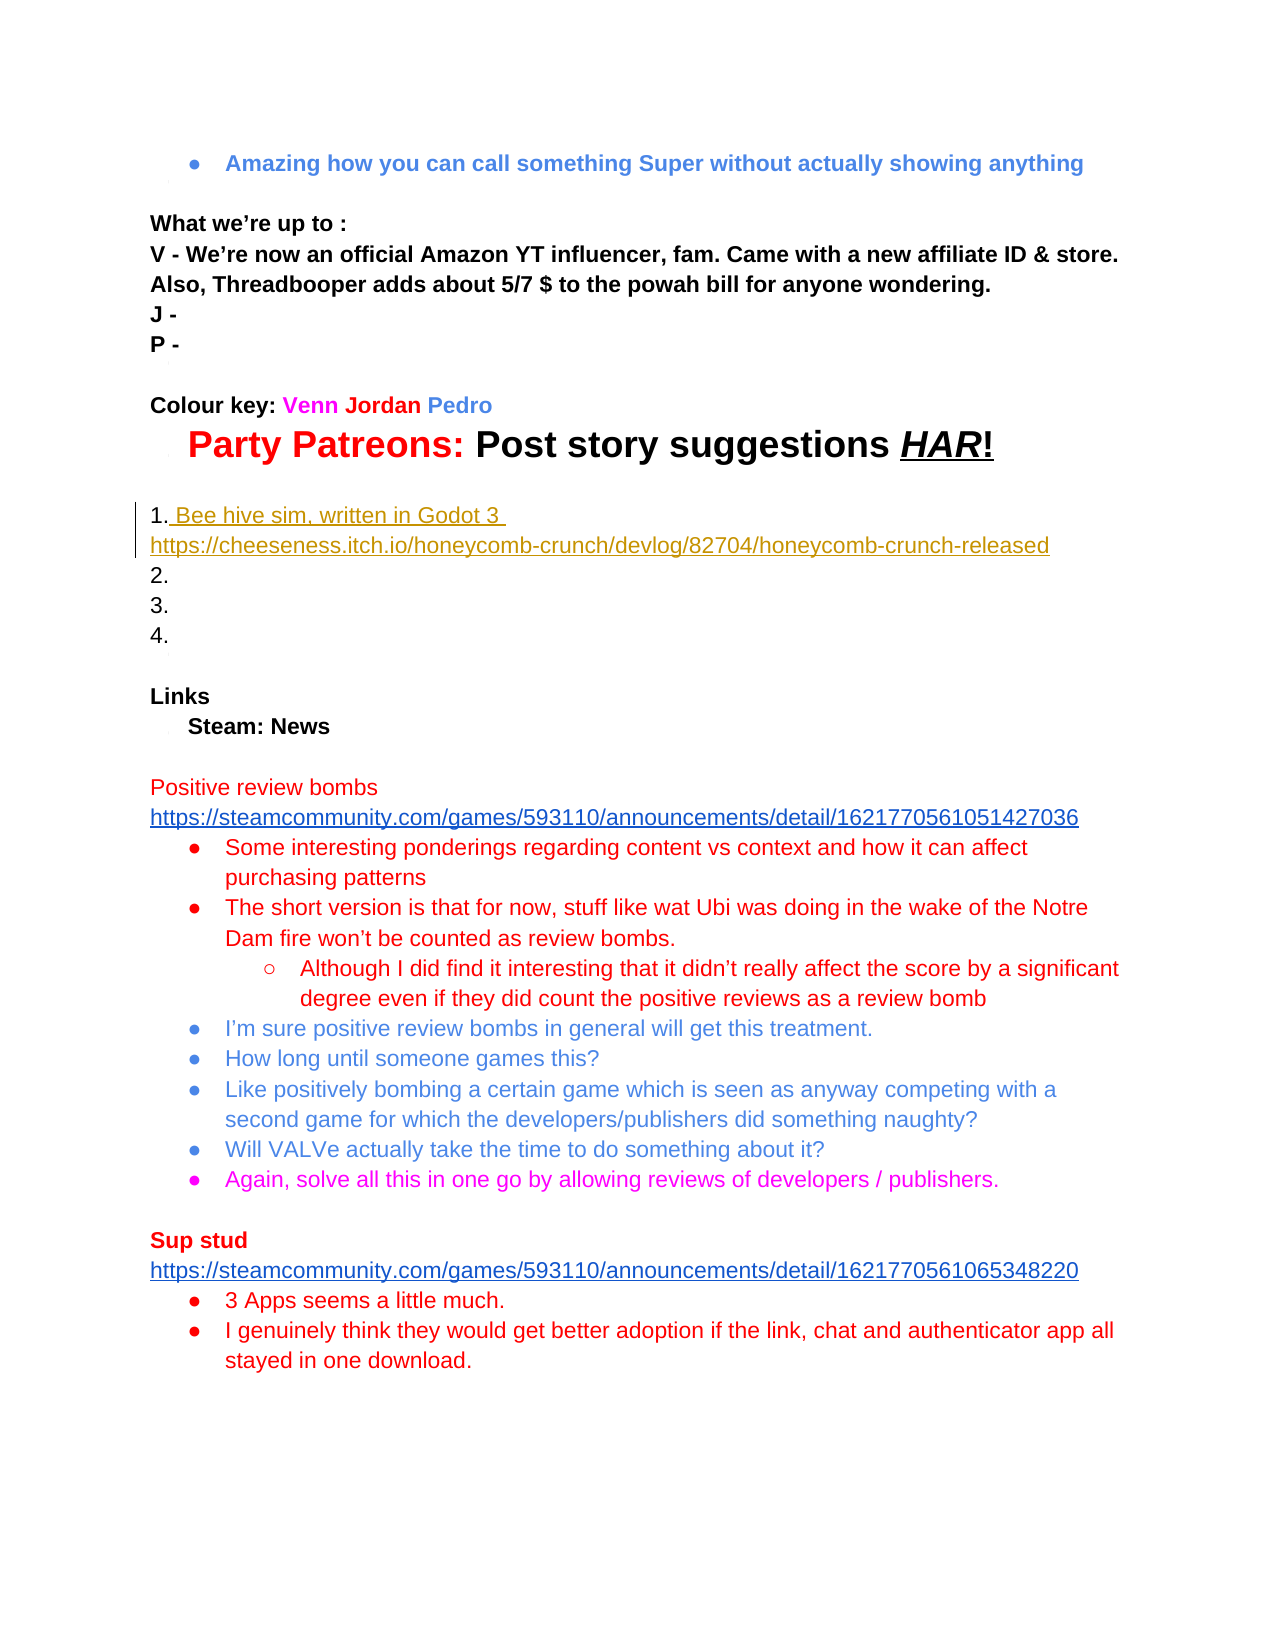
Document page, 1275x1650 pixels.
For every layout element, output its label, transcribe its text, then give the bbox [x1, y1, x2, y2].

text Steam: News [150, 713, 1125, 739]
text 3. [150, 592, 1125, 619]
text 2. [150, 562, 1125, 588]
text Party Patreons: Post story suggestions HAR! [150, 422, 1125, 465]
text Links [150, 683, 1125, 709]
list Some interesting ponderings regarding content vs context and how it can affect purchasing patterns [187, 834, 1125, 891]
text https://steamcommunity.com/games/593110/announcements/detail/1621770561065348220 [150, 1257, 1125, 1283]
text What we’re up to : [150, 210, 1125, 237]
list Amazing how you can call something Super without actually showing anything [187, 150, 1125, 176]
text P - [150, 331, 1125, 358]
list Again, solve all this in one go by allowing reviews of developers / publishers. [187, 1166, 1125, 1193]
text 1. Bee hive sim, written in Godot 3 https://cheeseness.itch.io/honeycomb-crunch/devlog/82704/honeycomb-crunch-released [150, 502, 1125, 558]
list 3 Apps seems a little much. [187, 1287, 1125, 1313]
list Although I did find it interesting that it didn’t really affect the score by a significant degree even if they did count the positive reviews as a review bomb [262, 955, 1125, 1011]
text Sup stud [150, 1227, 1125, 1253]
text J - [150, 301, 1125, 327]
text https://steamcommunity.com/games/593110/announcements/detail/1621770561051427036 [150, 804, 1125, 830]
text Colour key: Venn Jordan Pedro [150, 392, 1125, 418]
list I’m sure positive review bombs in general will get this treatment. [187, 1015, 1125, 1042]
list The short version is that for now, stuff like wat Ubi was doing in the wake of the Notre Dam fire won’t be counted as review bombs. [187, 894, 1125, 951]
list Will VALVe actually take the time to do something about it? [187, 1136, 1125, 1162]
list Like positively bombing a certain game which is seen as anyway competing with a second game for which the developers/publishers did something naughty? [187, 1076, 1125, 1132]
list How long until someone games this? [187, 1045, 1125, 1072]
text Positive review bombs [150, 773, 1125, 800]
text 4. [150, 622, 1125, 649]
text V - We’re now an official Amazon YT influencer, fam. Came with a new affiliate ID & store. Also, Threadbooper adds about 5/7 $ to the powah bill for anyone wondering. [150, 241, 1125, 297]
list I genuinely think they would get better adoption if the link, chat and authenticator app all stayed in one download. [187, 1317, 1125, 1374]
